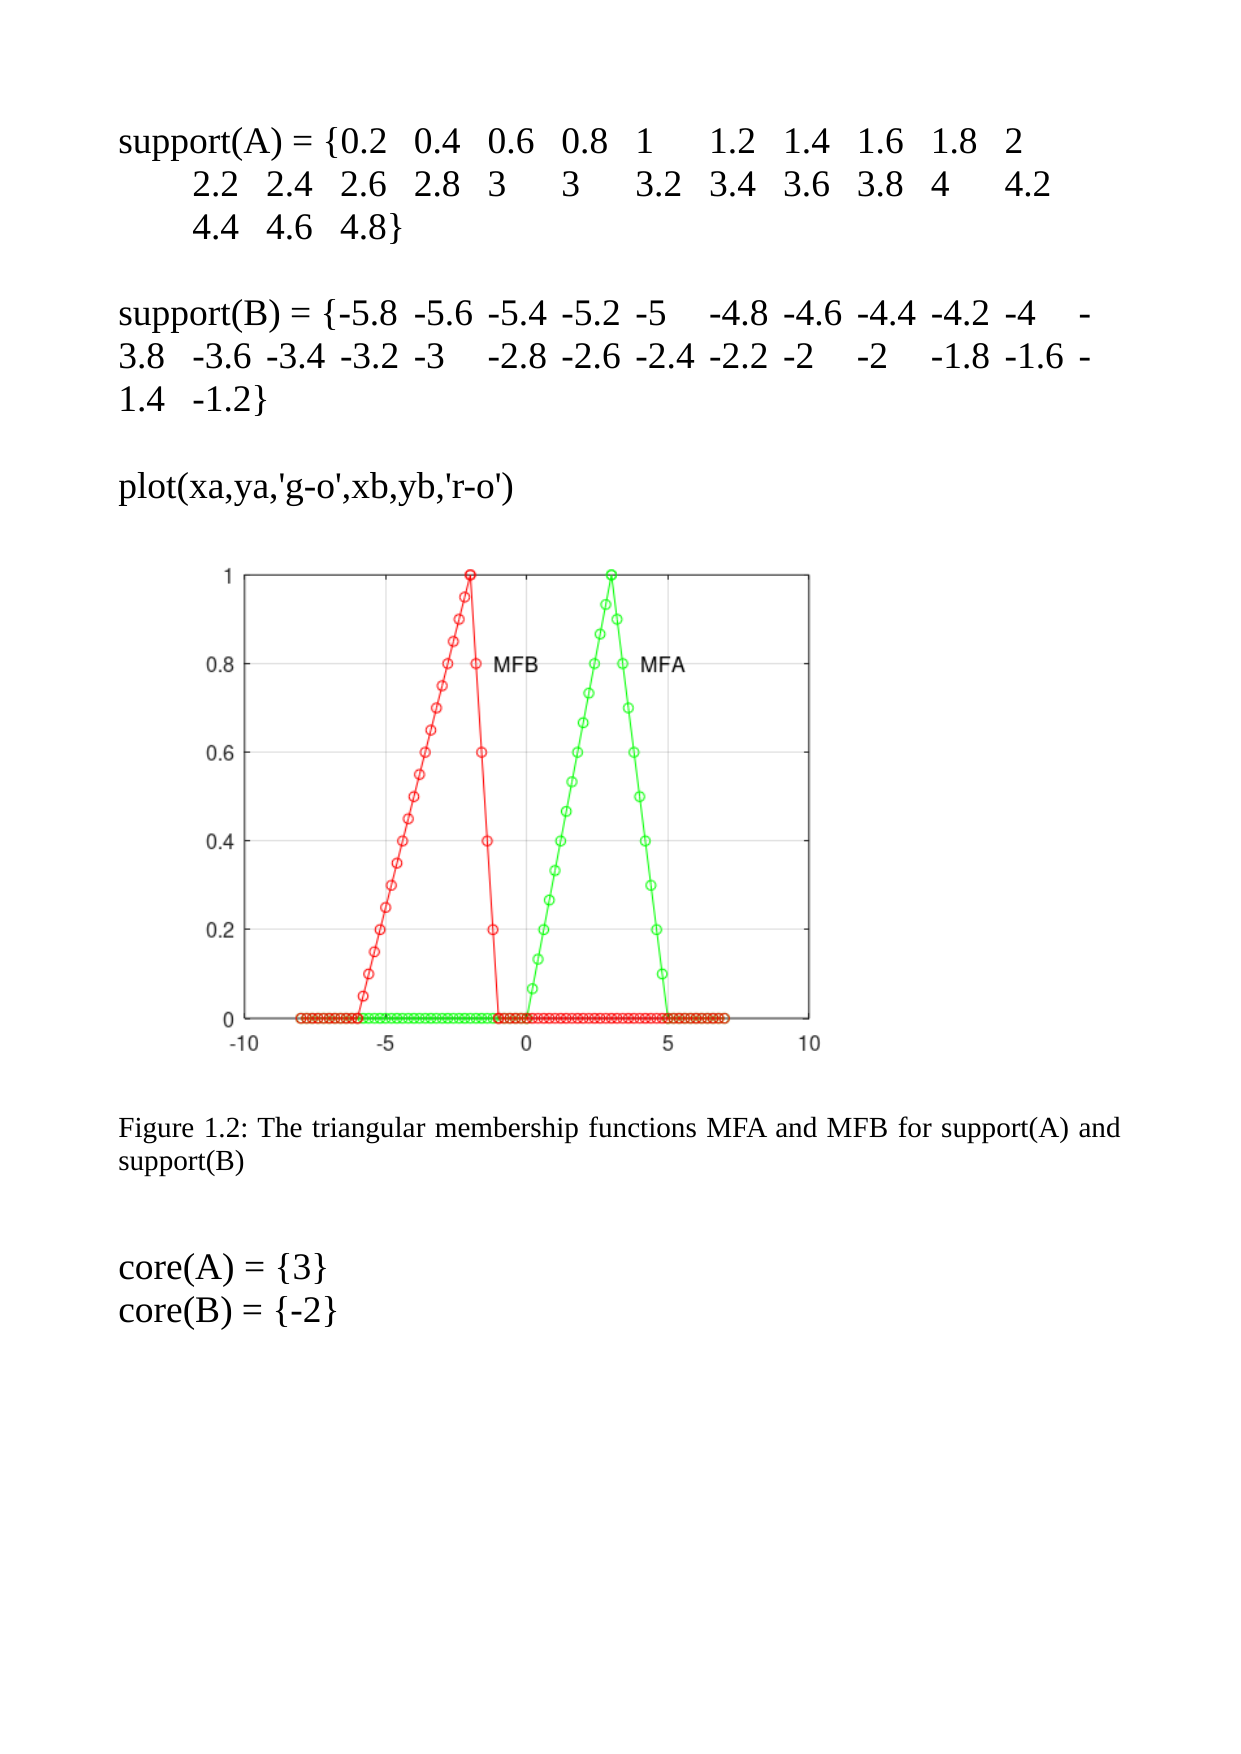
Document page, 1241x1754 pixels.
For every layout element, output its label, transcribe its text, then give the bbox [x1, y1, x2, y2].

text Figure 1.2: The triangular membership functions MFA and MFB for support(A) and support(B) [118, 1110, 1122, 1177]
text support(B) = {-5.8 -5.6 -5.4 -5.2 -5 -4.8 -4.6 -4.4 -4.2 -4 -3.8 -3.6 -3.4 -3.2 -3 -2.8 -2.6 -2.4 -2.2 -2 -2 -1.8 -1.6 -1.4 -1.2} [118, 291, 1122, 420]
text plot(xa,ya,'g-o',xb,yb,'r-o') [118, 463, 1122, 506]
text core(A) = {3} [118, 1244, 1122, 1287]
picture [167, 546, 851, 1077]
text core(B) = {-2} [118, 1287, 1122, 1330]
text support(A) = {0.2 0.4 0.6 0.8 1 1.2 1.4 1.6 1.8 2 2.2 2.4 2.6 2.8 3 3 3.2 3.4 3.6 3.8 4 4.2 4.4 4.6 4.8} [118, 118, 1122, 247]
